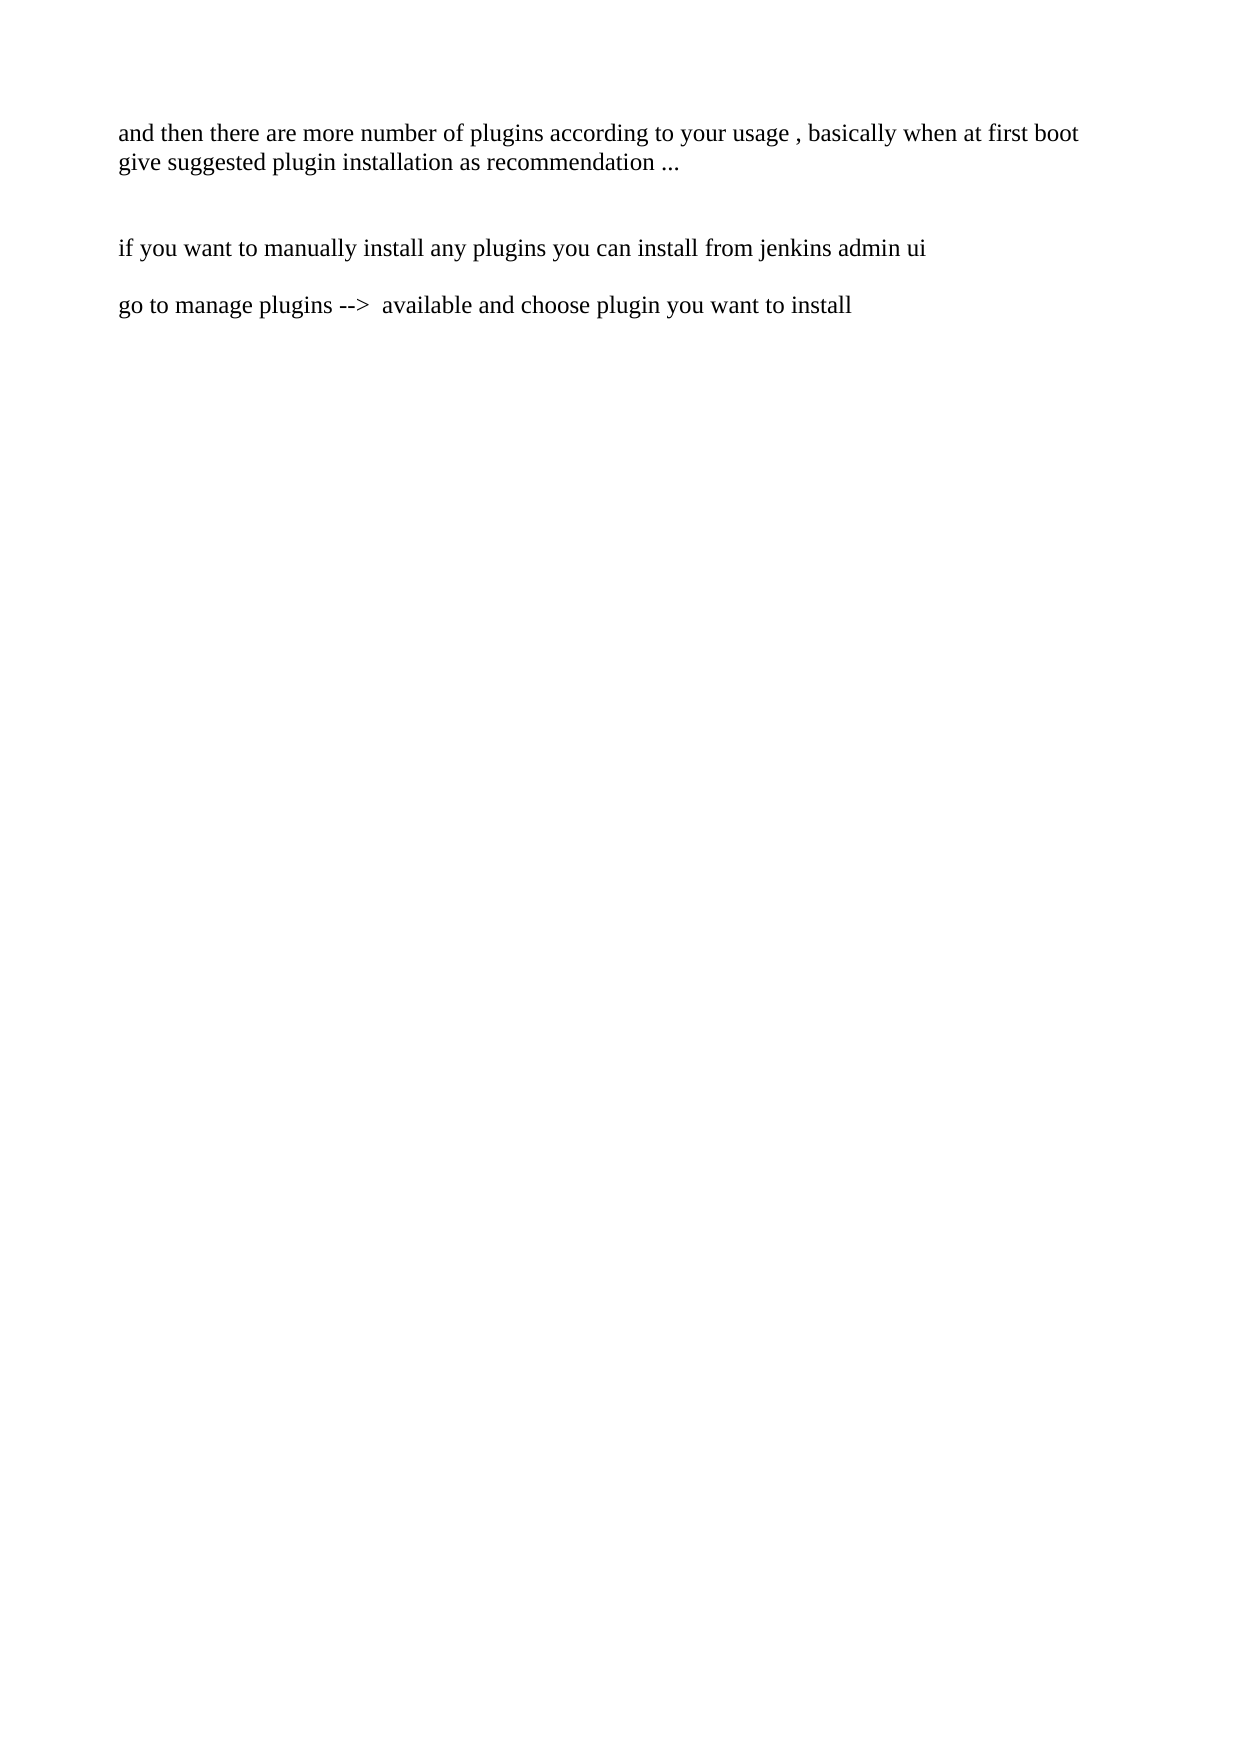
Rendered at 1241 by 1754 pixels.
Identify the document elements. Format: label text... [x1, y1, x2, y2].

text and then there are more number of plugins according to your usage , basically when at first boot give suggested plugin installation as recommendation ... [118, 118, 1122, 176]
text go to manage plugins --> available and choose plugin you want to install [118, 291, 1122, 319]
text if you want to manually install any plugins you can install from jenkins admin ui [118, 233, 1122, 262]
